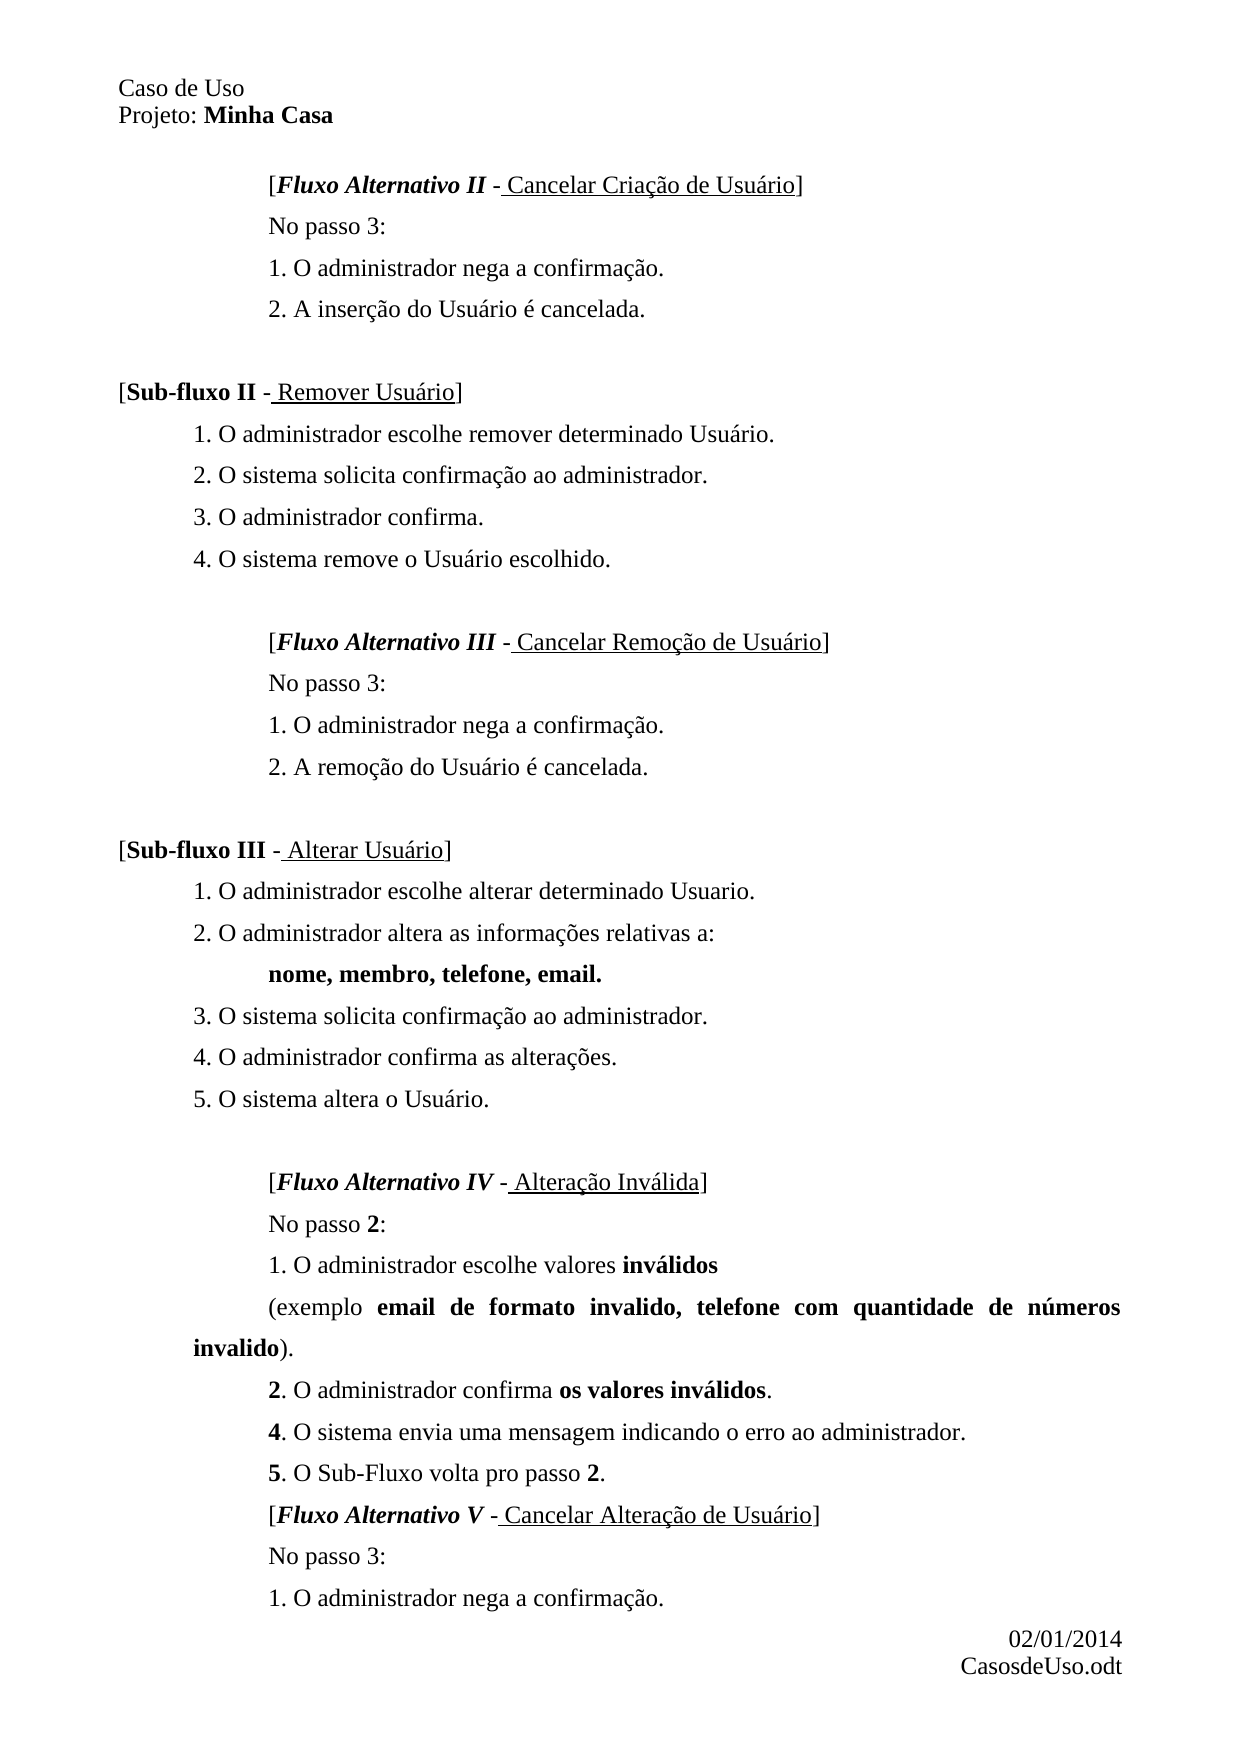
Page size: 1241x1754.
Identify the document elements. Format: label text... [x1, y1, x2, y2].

text 4. O sistema remove o Usuário escolhido. [118, 545, 1122, 572]
text 2. A remoção do Usuário é cancelada. [193, 753, 1122, 780]
text 3. O sistema solicita confirmação ao administrador. [193, 1002, 1122, 1030]
text [Fluxo Alternativo V - Cancelar Alteração de Usuário] [193, 1501, 1122, 1528]
text [Sub-fluxo II - Remover Usuário] [118, 378, 1122, 406]
text [Fluxo Alternativo II - Cancelar Criação de Usuário] [193, 171, 1122, 198]
text 4. O administrador confirma as alterações. [118, 1043, 1122, 1071]
text 1. O administrador nega a confirmação. [193, 1584, 1122, 1612]
text [Sub-fluxo III - Alterar Usuário] [118, 836, 1122, 863]
text 2. O administrador confirma os valores inválidos. [193, 1376, 1122, 1404]
text 1. O administrador nega a confirmação. [193, 254, 1122, 282]
text 5. O sistema altera o Usuário. [193, 1085, 1122, 1113]
text 2. O administrador altera as informações relativas a: [118, 919, 1122, 947]
text nome, membro, telefone, email. [118, 960, 1122, 988]
text 1. O administrador escolhe valores inválidos [193, 1251, 1122, 1279]
text 1. O administrador escolhe alterar determinado Usuario. [118, 877, 1122, 905]
text No passo 3: [193, 669, 1122, 697]
text 3. O administrador confirma. [118, 503, 1122, 531]
text No passo 2: [193, 1210, 1122, 1237]
text [Fluxo Alternativo IV - Alteração Inválida] [193, 1168, 1122, 1196]
text No passo 3: [193, 1542, 1122, 1570]
text (exemplo email de formato invalido, telefone com quantidade de números invalido). [193, 1293, 1122, 1362]
text 2. A inserção do Usuário é cancelada. [193, 295, 1122, 323]
text 4. O sistema envia uma mensagem indicando o erro ao administrador. [193, 1418, 1122, 1445]
text 1. O administrador escolhe remover determinado Usuário. [118, 420, 1122, 448]
text 2. O sistema solicita confirmação ao administrador. [118, 462, 1122, 489]
text 5. O Sub-Fluxo volta pro passo 2. [193, 1459, 1122, 1487]
text 1. O administrador nega a confirmação. [193, 711, 1122, 739]
text No passo 3: [193, 212, 1122, 240]
text [Fluxo Alternativo III - Cancelar Remoção de Usuário] [193, 628, 1122, 656]
